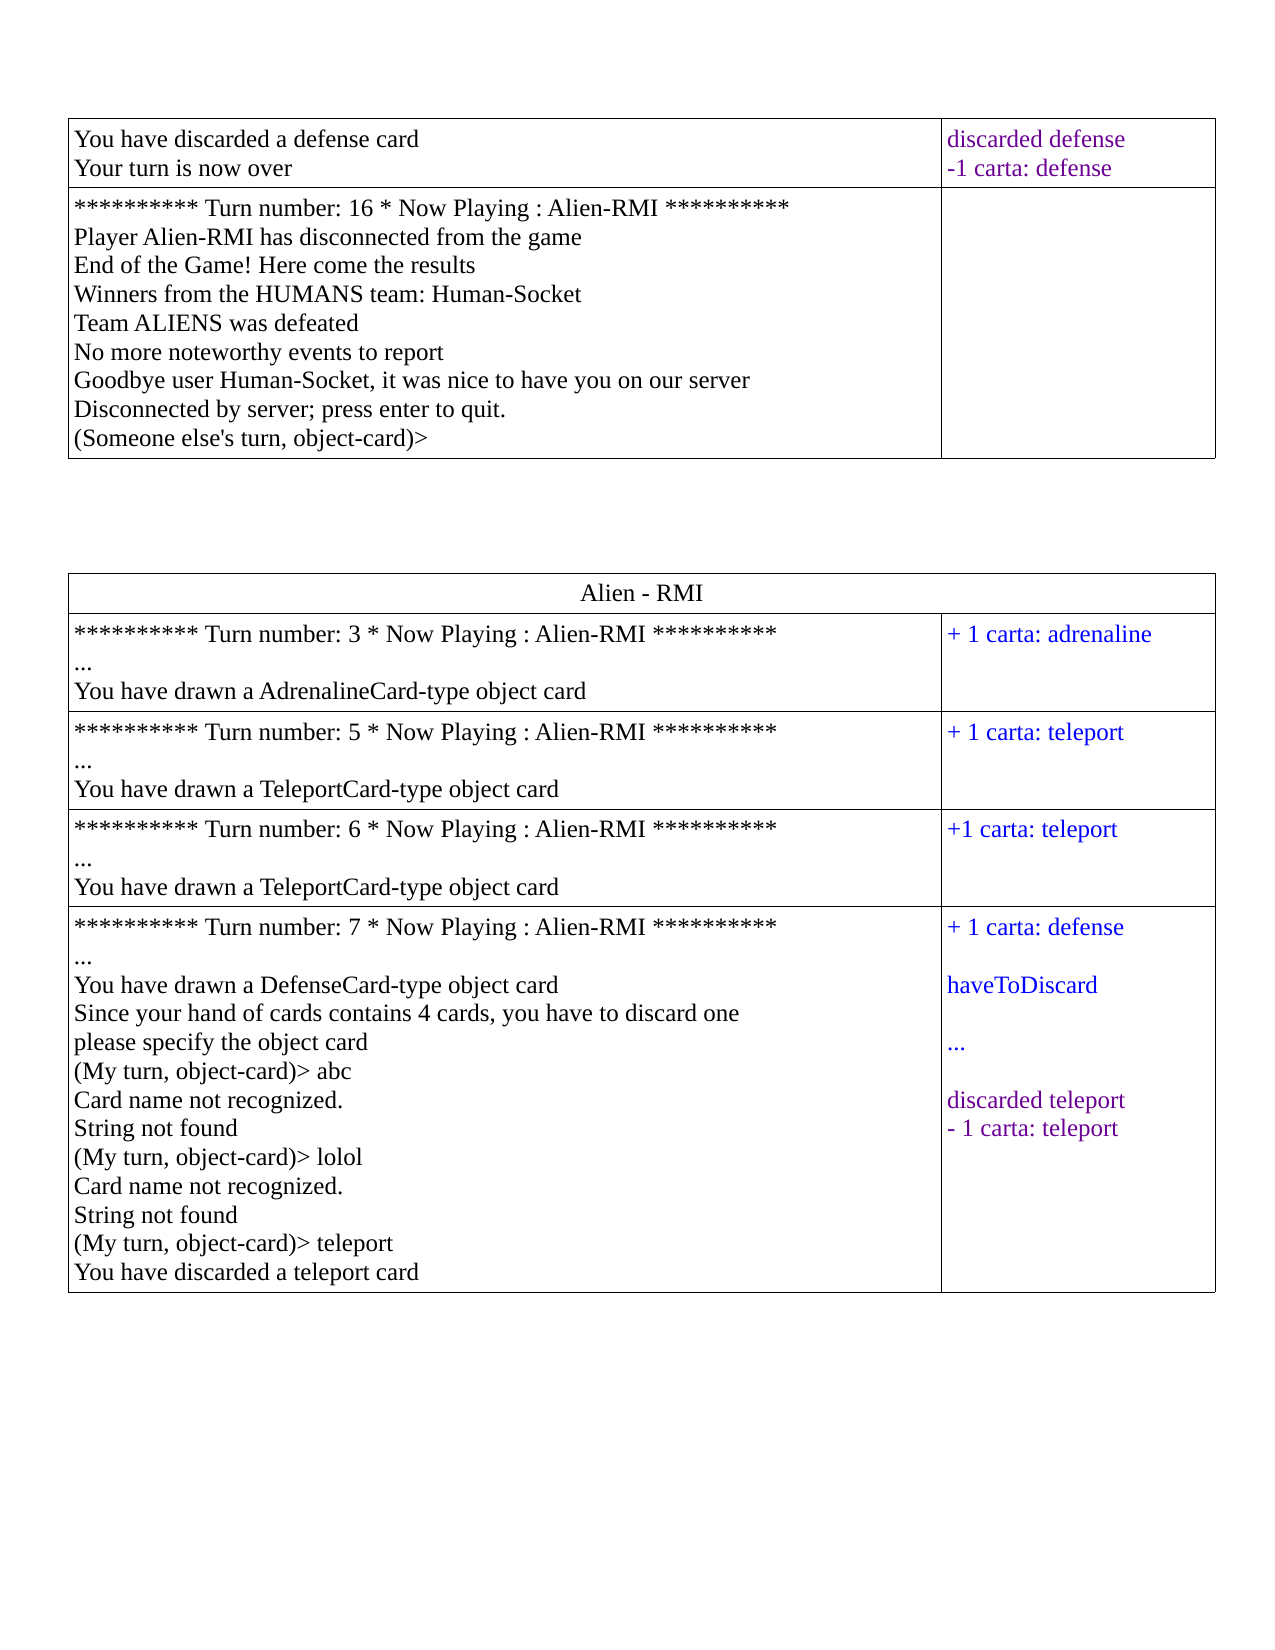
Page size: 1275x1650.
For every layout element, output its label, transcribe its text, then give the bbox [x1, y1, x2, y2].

table_cell ********** Turn number: 6 * Now Playing : Alien-RMI ********** ... You have drawn a TeleportCard-type object card [69, 810, 941, 906]
table_cell ********** Turn number: 7 * Now Playing : Alien-RMI ********** ... You have drawn a DefenseCard-type object card Since your hand of cards contains 4 cards, you have to discard one please specify the object card (My turn, object-card)> abc Card name not recognized. String not found (My turn, object-card)> lolol Card name not recognized. String not found (My turn, object-card)> teleport You have discarded a teleport card [69, 907, 941, 1292]
table_cell discarded defense -1 carta: defense [942, 119, 1215, 187]
table_cell ********** Turn number: 5 * Now Playing : Alien-RMI ********** ... You have drawn a TeleportCard-type object card [69, 712, 941, 808]
table_cell + 1 carta: adrenaline [942, 614, 1215, 711]
table_cell You have discarded a defense card Your turn is now over [69, 119, 941, 187]
table_cell [942, 188, 1215, 457]
table_cell ********** Turn number: 3 * Now Playing : Alien-RMI ********** ... You have drawn a AdrenalineCard-type object card [69, 614, 941, 711]
table_cell +1 carta: teleport [942, 810, 1215, 906]
table_cell + 1 carta: defense haveToDiscard ... discarded teleport - 1 carta: teleport [942, 907, 1215, 1292]
table_header Alien - RMI [69, 574, 1215, 613]
table_cell ********** Turn number: 16 * Now Playing : Alien-RMI ********** Player Alien-RMI has disconnected from the game End of the Game! Here come the results Winners from the HUMANS team: Human-Socket Team ALIENS was defeated No more noteworthy events to report Goodbye user Human-Socket, it was nice to have you on our server Disconnected by server; press enter to quit. (Someone else's turn, object-card)> [69, 188, 941, 457]
table_cell + 1 carta: teleport [942, 712, 1215, 808]
